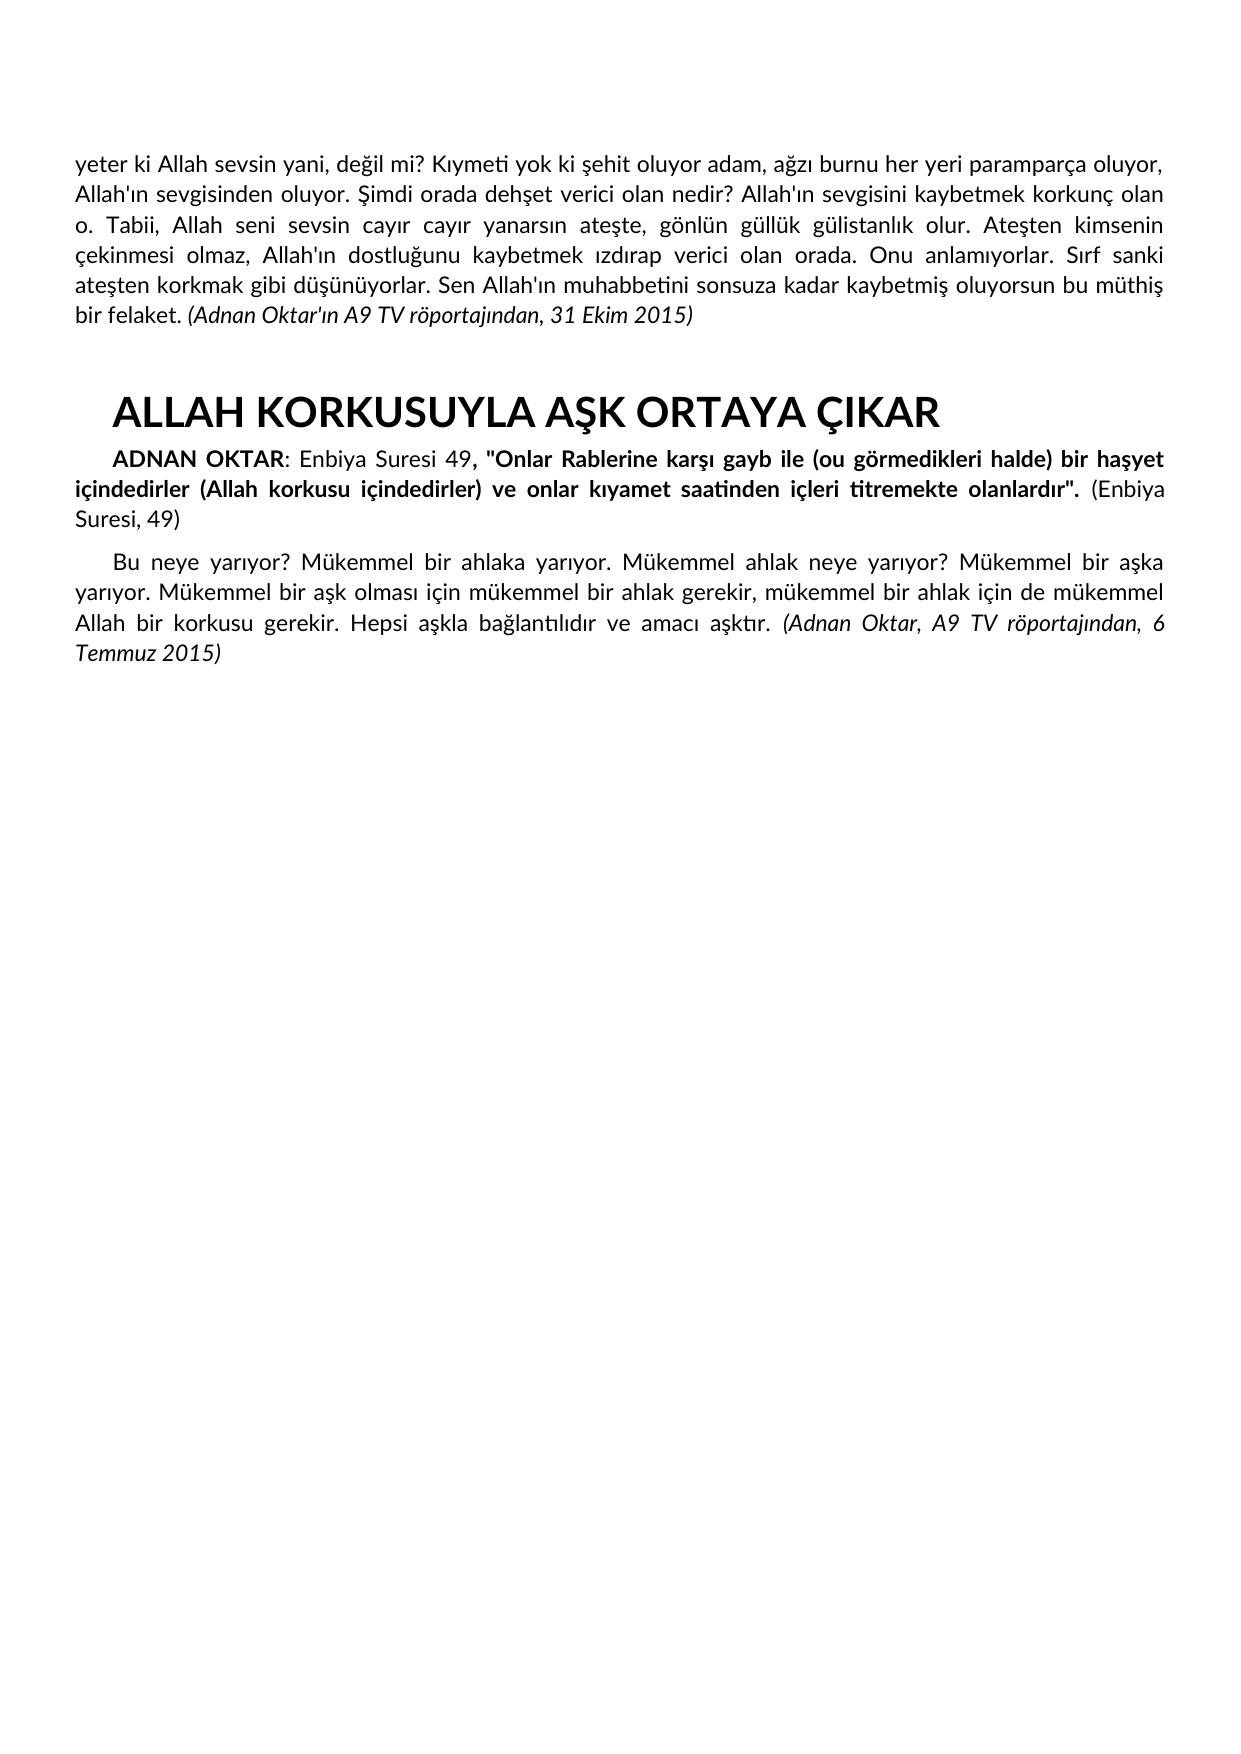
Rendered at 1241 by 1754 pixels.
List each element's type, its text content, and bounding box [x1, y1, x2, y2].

subtitle ALLAH KORKUSUYLA AŞK ORTAYA ÇIKAR [112, 386, 1165, 436]
text Bu neye yarıyor? Mükemmel bir ahlaka yarıyor. Mükemmel ahlak neye yarıyor? Mükemmel bir aşka yarıyor. Mükemmel bir aşk olması için mükemmel bir ahlak gerekir, mükemmel bir ahlak için de mükemmel Allah bir korkusu gerekir. Hepsi aşkla bağlantılıdır ve amacı aşktır. (Adnan Oktar, A9 TV röportajından, 6 Temmuz 2015) [75, 548, 1165, 666]
text ADNAN OKTAR: Enbiya Suresi 49, "Onlar Rablerine karşı gayb ile (ou görmedikleri halde) bir haşyet içindedirler (Allah korkusu içindedirler) ve onlar kıyamet saatinden içleri titremekte olanlardır". (Enbiya Suresi, 49) [75, 445, 1165, 533]
text yeter ki Allah sevsin yani, değil mi? Kıymeti yok ki şehit oluyor adam, ağzı burnu her yeri paramparça oluyor, Allah'ın sevgisinden oluyor. Şimdi orada dehşet verici olan nedir? Allah'ın sevgisini kaybetmek korkunç olan o. Tabii, Allah seni sevsin cayır cayır yanarsın ateşte, gönlün güllük gülistanlık olur. Ateşten kimsenin çekinmesi olmaz, Allah'ın dostluğunu kaybetmek ızdırap verici olan orada. Onu anlamıyorlar. Sırf sanki ateşten korkmak gibi düşünüyorlar. Sen Allah'ın muhabbetini sonsuza kadar kaybetmiş oluyorsun bu müthiş bir felaket. (Adnan Oktar'ın A9 TV röportajından, 31 Ekim 2015) [75, 150, 1165, 328]
